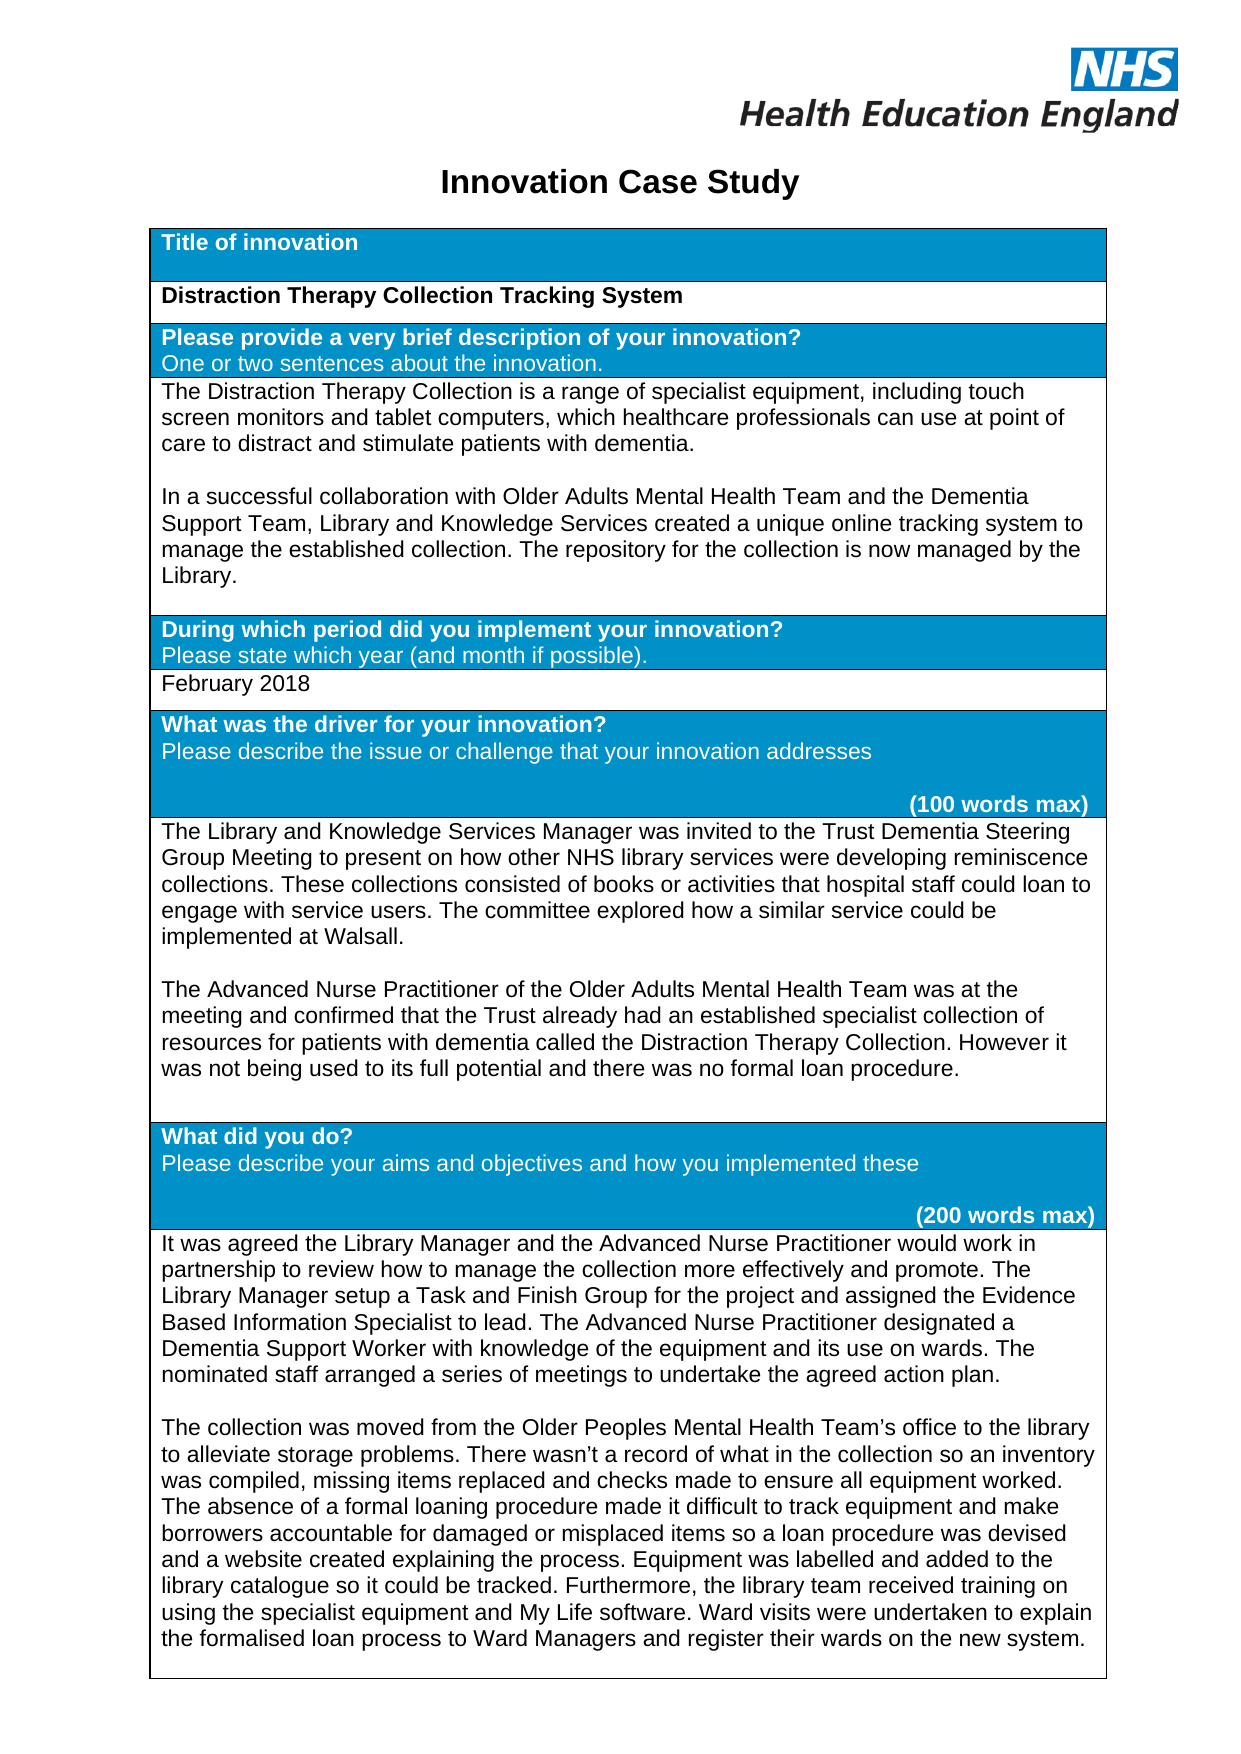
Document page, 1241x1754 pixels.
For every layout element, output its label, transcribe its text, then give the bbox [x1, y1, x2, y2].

table_cell The Library and Knowledge Services Manager was invited to the Trust Dementia Steering Group Meeting to present on how other NHS library services were developing reminiscence collections. These collections consisted of books or activities that hospital staff could loan to engage with service users. The committee explored how a similar service could be implemented at Walsall. The Advanced Nurse Practitioner of the Older Adults Mental Health Team was at the meeting and confirmed that the Trust already had an established specialist collection of resources for patients with dementia called the Distraction Therapy Collection. However it was not being used to its full potential and there was no formal loan procedure. [151, 818, 1106, 1122]
table_header Title of innovation [151, 229, 1106, 281]
table_cell Please provide a very brief description of your innovation? One or two sentences about the innovation. [151, 324, 1106, 377]
table_cell The Distraction Therapy Collection is a range of specialist equipment, including touch screen monitors and tablet computers, which healthcare professionals can use at point of care to distract and stimulate patients with dementia. In a successful collaboration with Older Adults Mental Health Team and the Dementia Support Team, Library and Knowledge Services created a unique online tracking system to manage the established collection. The repository for the collection is now managed by the Library. [151, 378, 1106, 615]
table_cell What was the driver for your innovation? Please describe the issue or challenge that your innovation addresses (100 words max) [151, 711, 1106, 817]
text Innovation Case Study [150, 118, 1090, 201]
table_cell February 2018 [151, 670, 1106, 710]
table_cell Distraction Therapy Collection Tracking System [151, 282, 1106, 323]
table_cell What did you do? Please describe your aims and objectives and how you implemented these (200 words max) [151, 1123, 1106, 1229]
table_cell During which period did you implement your innovation? Please state which year (and month if possible). [151, 616, 1106, 669]
table_cell It was agreed the Library Manager and the Advanced Nurse Practitioner would work in partnership to review how to manage the collection more effectively and promote. The Library Manager setup a Task and Finish Group for the project and assigned the Evidence Based Information Specialist to lead. The Advanced Nurse Practitioner designated a Dementia Support Worker with knowledge of the equipment and its use on wards. The nominated staff arranged a series of meetings to undertake the agreed action plan. The collection was moved from the Older Peoples Mental Health Team’s office to the library to alleviate storage problems. There wasn’t a record of what in the collection so an inventory was compiled, missing items replaced and checks made to ensure all equipment worked. The absence of a formal loaning procedure made it difficult to track equipment and make borrowers accountable for damaged or misplaced items so a loan procedure was devised and a website created explaining the process. Equipment was labelled and added to the library catalogue so it could be tracked. Furthermore, the library team received training on using the specialist equipment and My Life software. Ward visits were undertaken to explain the formalised loan process to Ward Managers and register their wards on the new system. [151, 1230, 1106, 1678]
